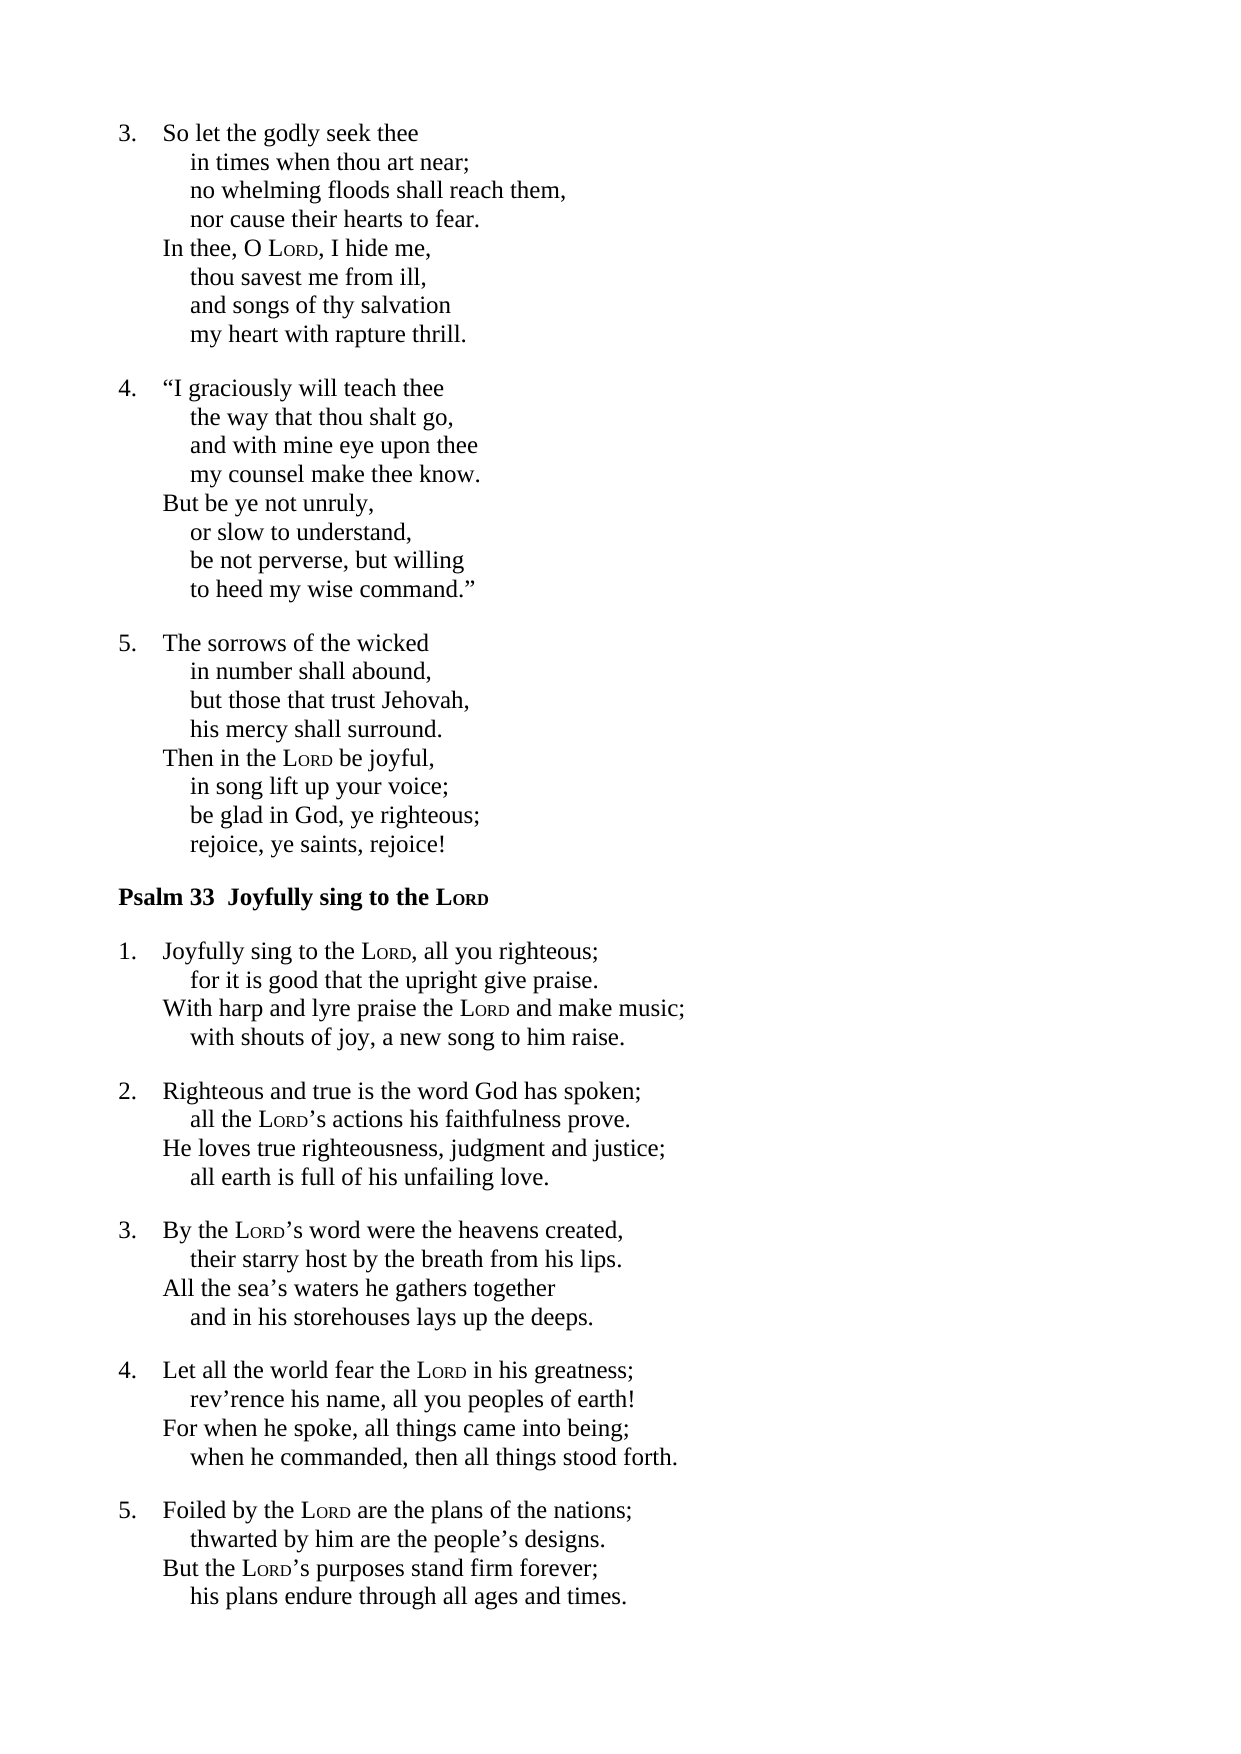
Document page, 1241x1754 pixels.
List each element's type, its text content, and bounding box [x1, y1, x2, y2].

text 5. Foiled by the Lord are the plans of the nations; [118, 1495, 1122, 1524]
text 3. So let the godly seek thee [118, 118, 1122, 147]
text for it is good that the upright give praise. [171, 965, 1122, 993]
text 1. Joyfully sing to the Lord, all you righteous; [118, 936, 1122, 965]
text All the sea’s waters he gathers together [162, 1273, 1122, 1302]
text 4. “I graciously will teach thee [118, 373, 1122, 402]
text He loves true righteousness, judgment and justice; [162, 1133, 1122, 1162]
text With harp and lyre praise the Lord and make music; [162, 993, 1122, 1022]
text his plans endure through all ages and times. [171, 1581, 1122, 1610]
text thwarted by him are the people’s designs. [171, 1524, 1122, 1553]
text and with mine eye upon thee [171, 430, 1122, 459]
text For when he spoke, all things came into being; [162, 1413, 1122, 1442]
text rev’rence his name, all you peoples of earth! [171, 1384, 1122, 1413]
text be not perverse, but willing [171, 545, 1122, 574]
text and in his storehouses lays up the deeps. [171, 1302, 1122, 1331]
subtitle Psalm 33 Joyfully sing to the Lord [118, 882, 1122, 911]
text nor cause their hearts to fear. [171, 204, 1122, 233]
text 5. The sorrows of the wicked [118, 628, 1122, 656]
text to heed my wise command.” [171, 574, 1122, 603]
text when he commanded, then all things stood forth. [171, 1442, 1122, 1470]
text But the Lord’s purposes stand firm forever; [162, 1553, 1122, 1581]
text all the Lord’s actions his faithfulness prove. [171, 1104, 1122, 1133]
text my counsel make thee know. [171, 459, 1122, 488]
text their starry host by the breath from his lips. [171, 1244, 1122, 1273]
text or slow to understand, [171, 517, 1122, 545]
text 3. By the Lord’s word were the heavens created, [118, 1216, 1122, 1244]
text But be ye not unruly, [162, 488, 1122, 517]
text in number shall abound, [171, 656, 1122, 685]
text thou savest me from ill, [171, 262, 1122, 291]
text his mercy shall surround. [171, 714, 1122, 743]
text but those that trust Jehovah, [171, 685, 1122, 714]
text the way that thou shalt go, [171, 402, 1122, 430]
text my heart with rapture thrill. [171, 319, 1122, 348]
text in song lift up your voice; [171, 771, 1122, 800]
text no whelming floods shall reach them, [171, 176, 1122, 204]
text in times when thou art near; [171, 147, 1122, 176]
text be glad in God, ye righteous; [171, 800, 1122, 829]
text and songs of thy salvation [171, 291, 1122, 319]
text all earth is full of his unfailing love. [171, 1162, 1122, 1191]
text rejoice, ye saints, rejoice! [171, 829, 1122, 858]
text In thee, O Lord, I hide me, [162, 233, 1122, 262]
text 2. Righteous and true is the word God has spoken; [118, 1076, 1122, 1104]
text 4. Let all the world fear the Lord in his greatness; [118, 1355, 1122, 1384]
text with shouts of joy, a new song to him raise. [171, 1022, 1122, 1051]
text Then in the Lord be joyful, [162, 743, 1122, 771]
